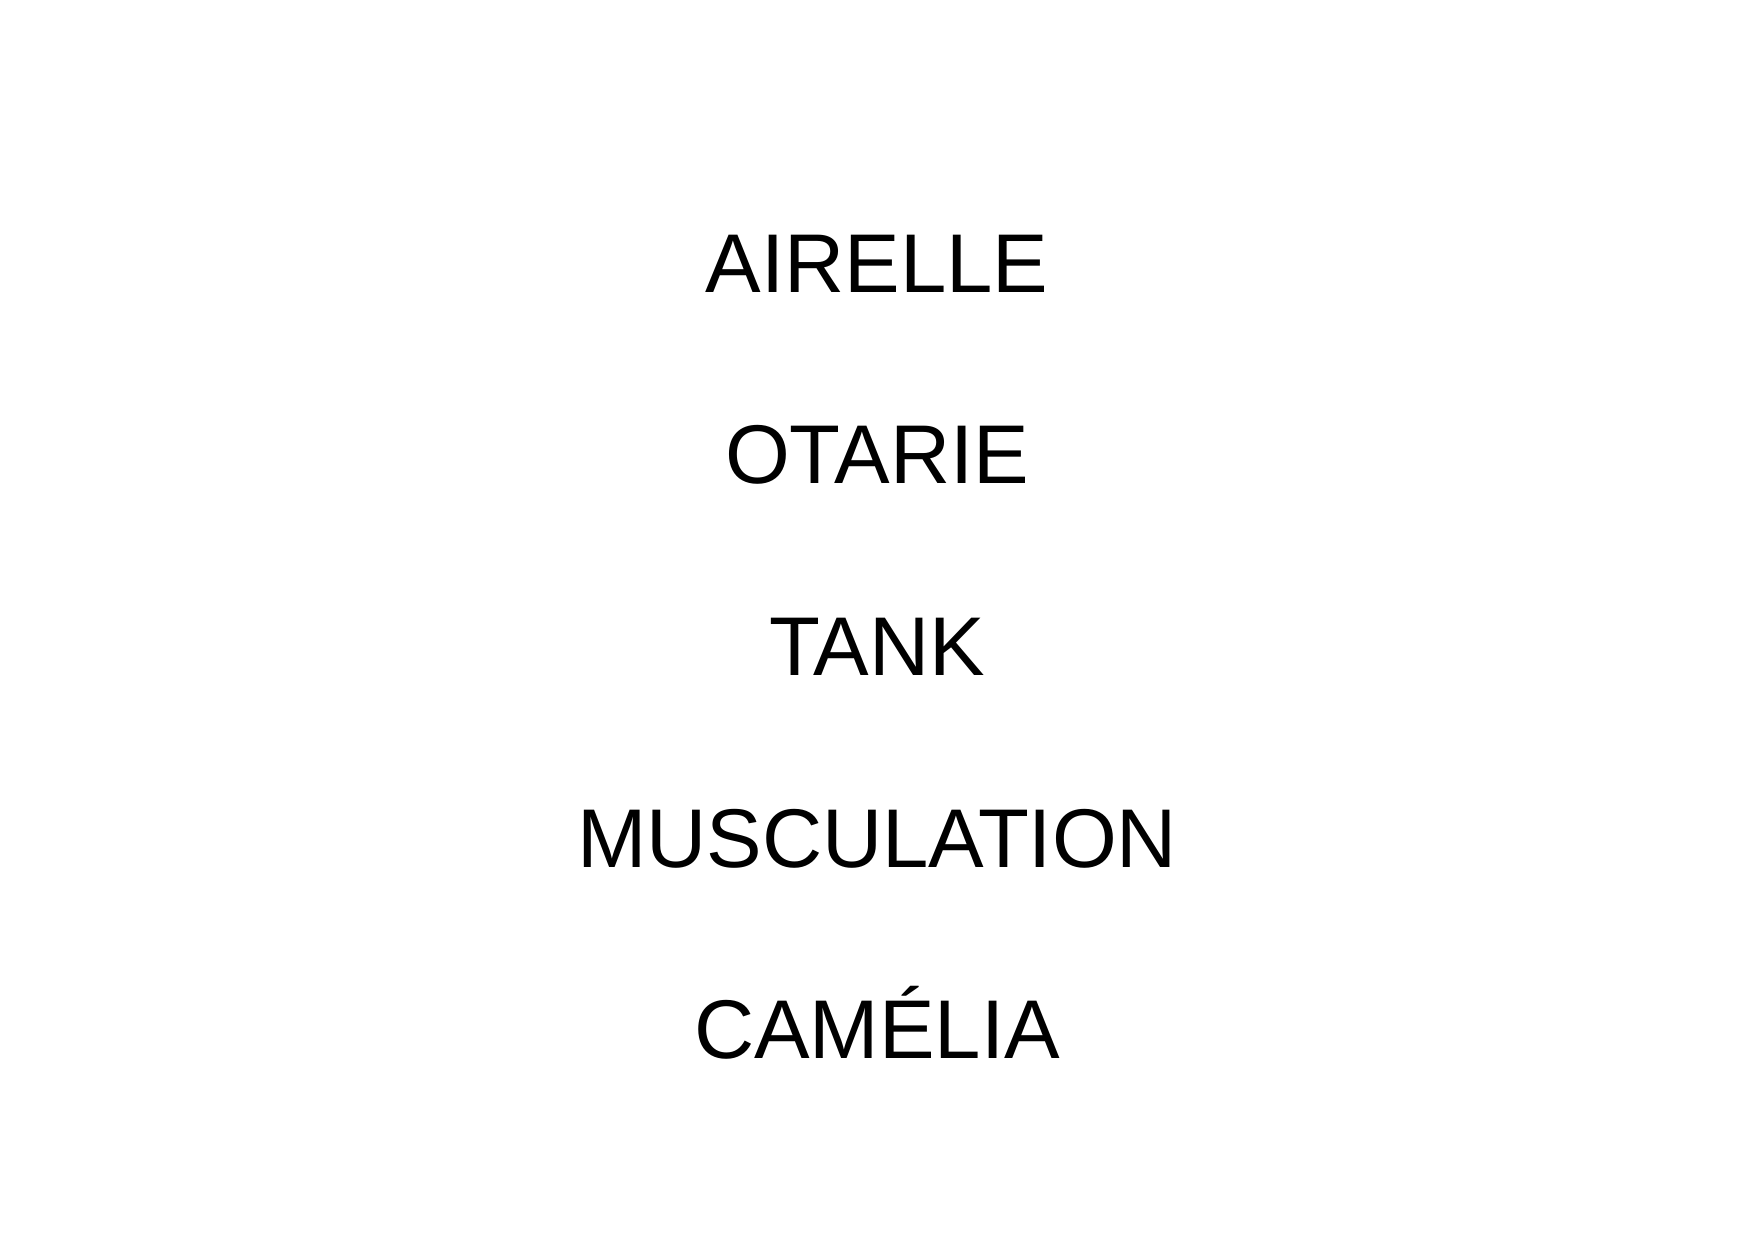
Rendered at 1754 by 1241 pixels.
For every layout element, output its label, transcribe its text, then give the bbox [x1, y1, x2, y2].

text TANK [118, 597, 1636, 693]
text OTARIE [118, 406, 1636, 501]
text CAMÉLIA [118, 981, 1636, 1076]
text MUSCULATION [118, 789, 1636, 885]
text AIRELLE [118, 214, 1636, 310]
